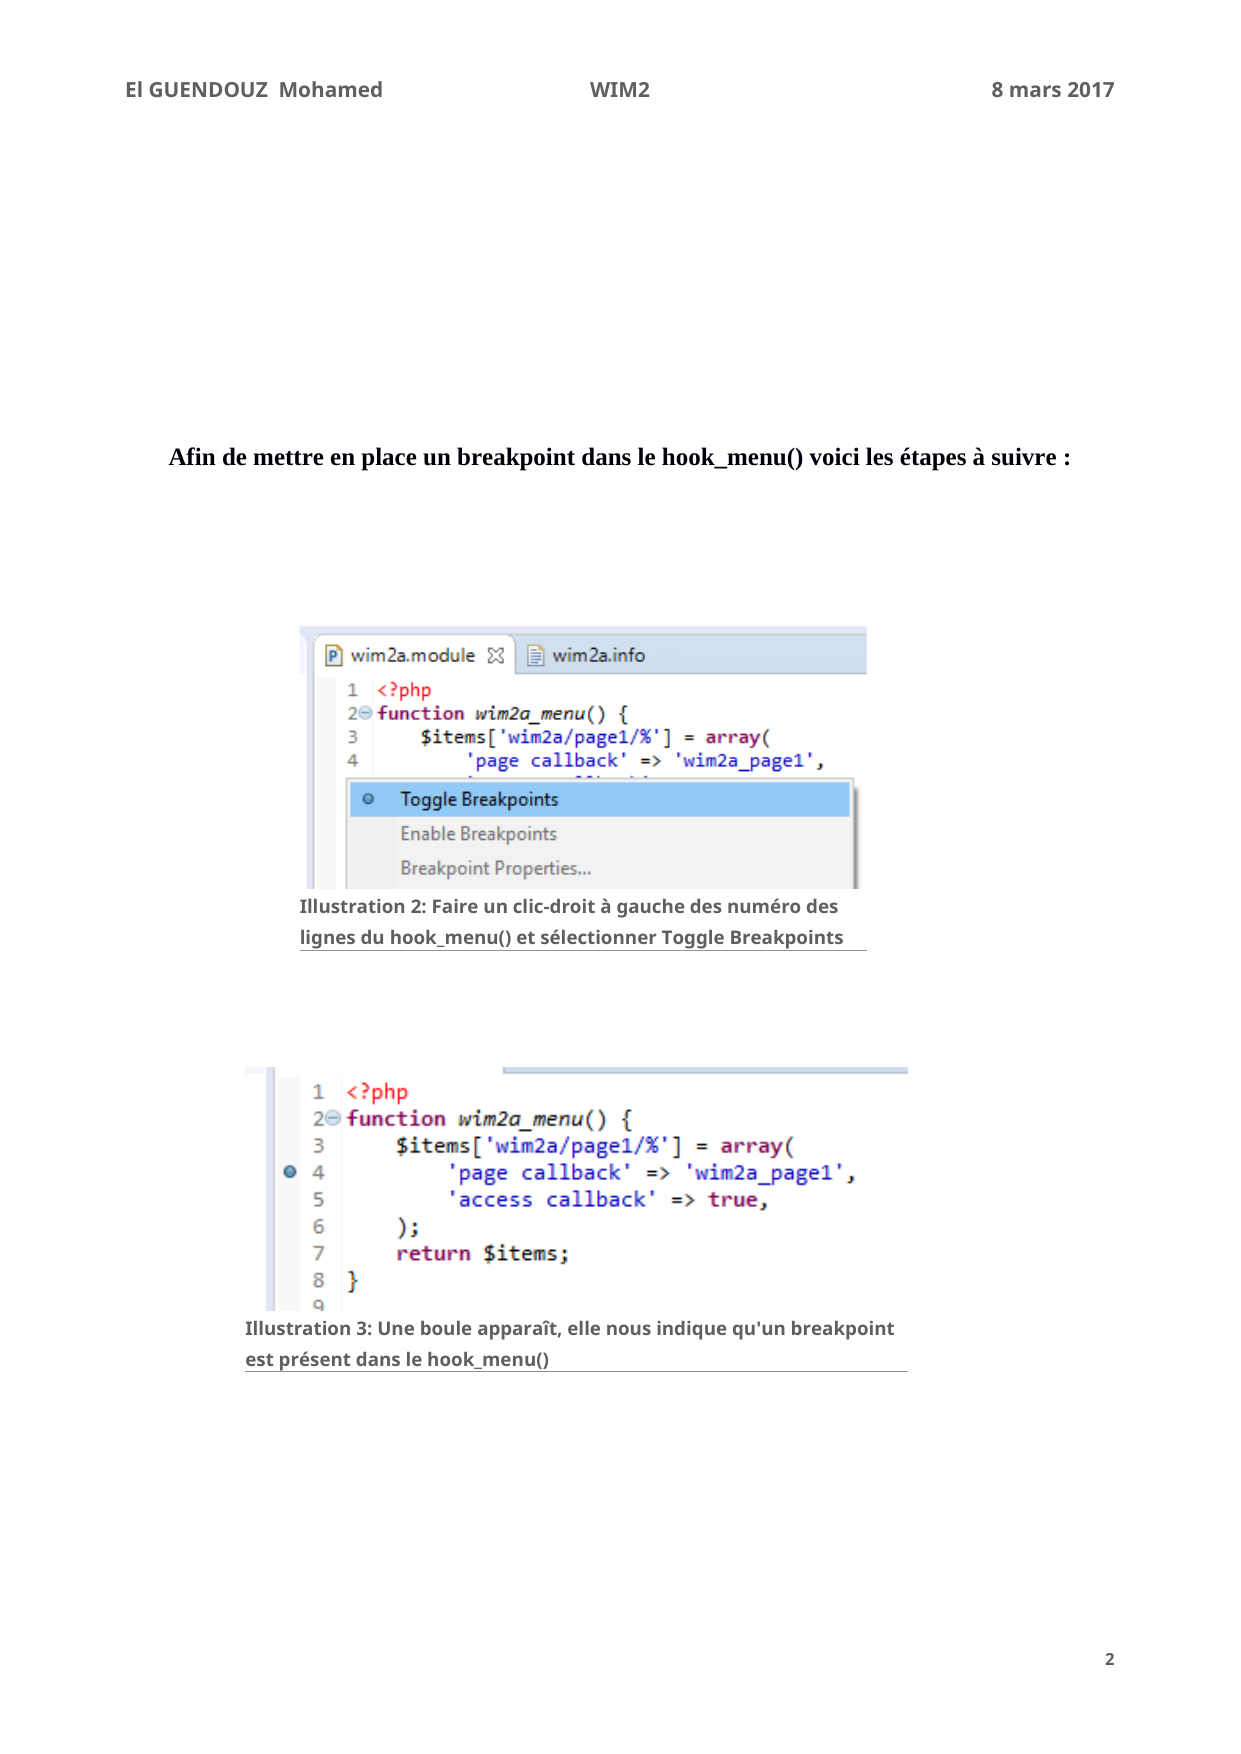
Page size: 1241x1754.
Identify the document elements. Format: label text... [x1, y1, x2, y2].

picture [299, 626, 867, 889]
picture [245, 1067, 908, 1311]
text Illustration 2: Faire un clic-droit à gauche des numéro des lignes du hook_menu() et sélectionner Toggle Breakpoints [299, 889, 867, 951]
text Illustration 3: Une boule apparaît, elle nous indique qu'un breakpoint est présent dans le hook_menu() [245, 1311, 908, 1371]
text Afin de mettre en place un breakpoint dans le hook_menu() voici les étapes à suivre : [125, 442, 1115, 470]
